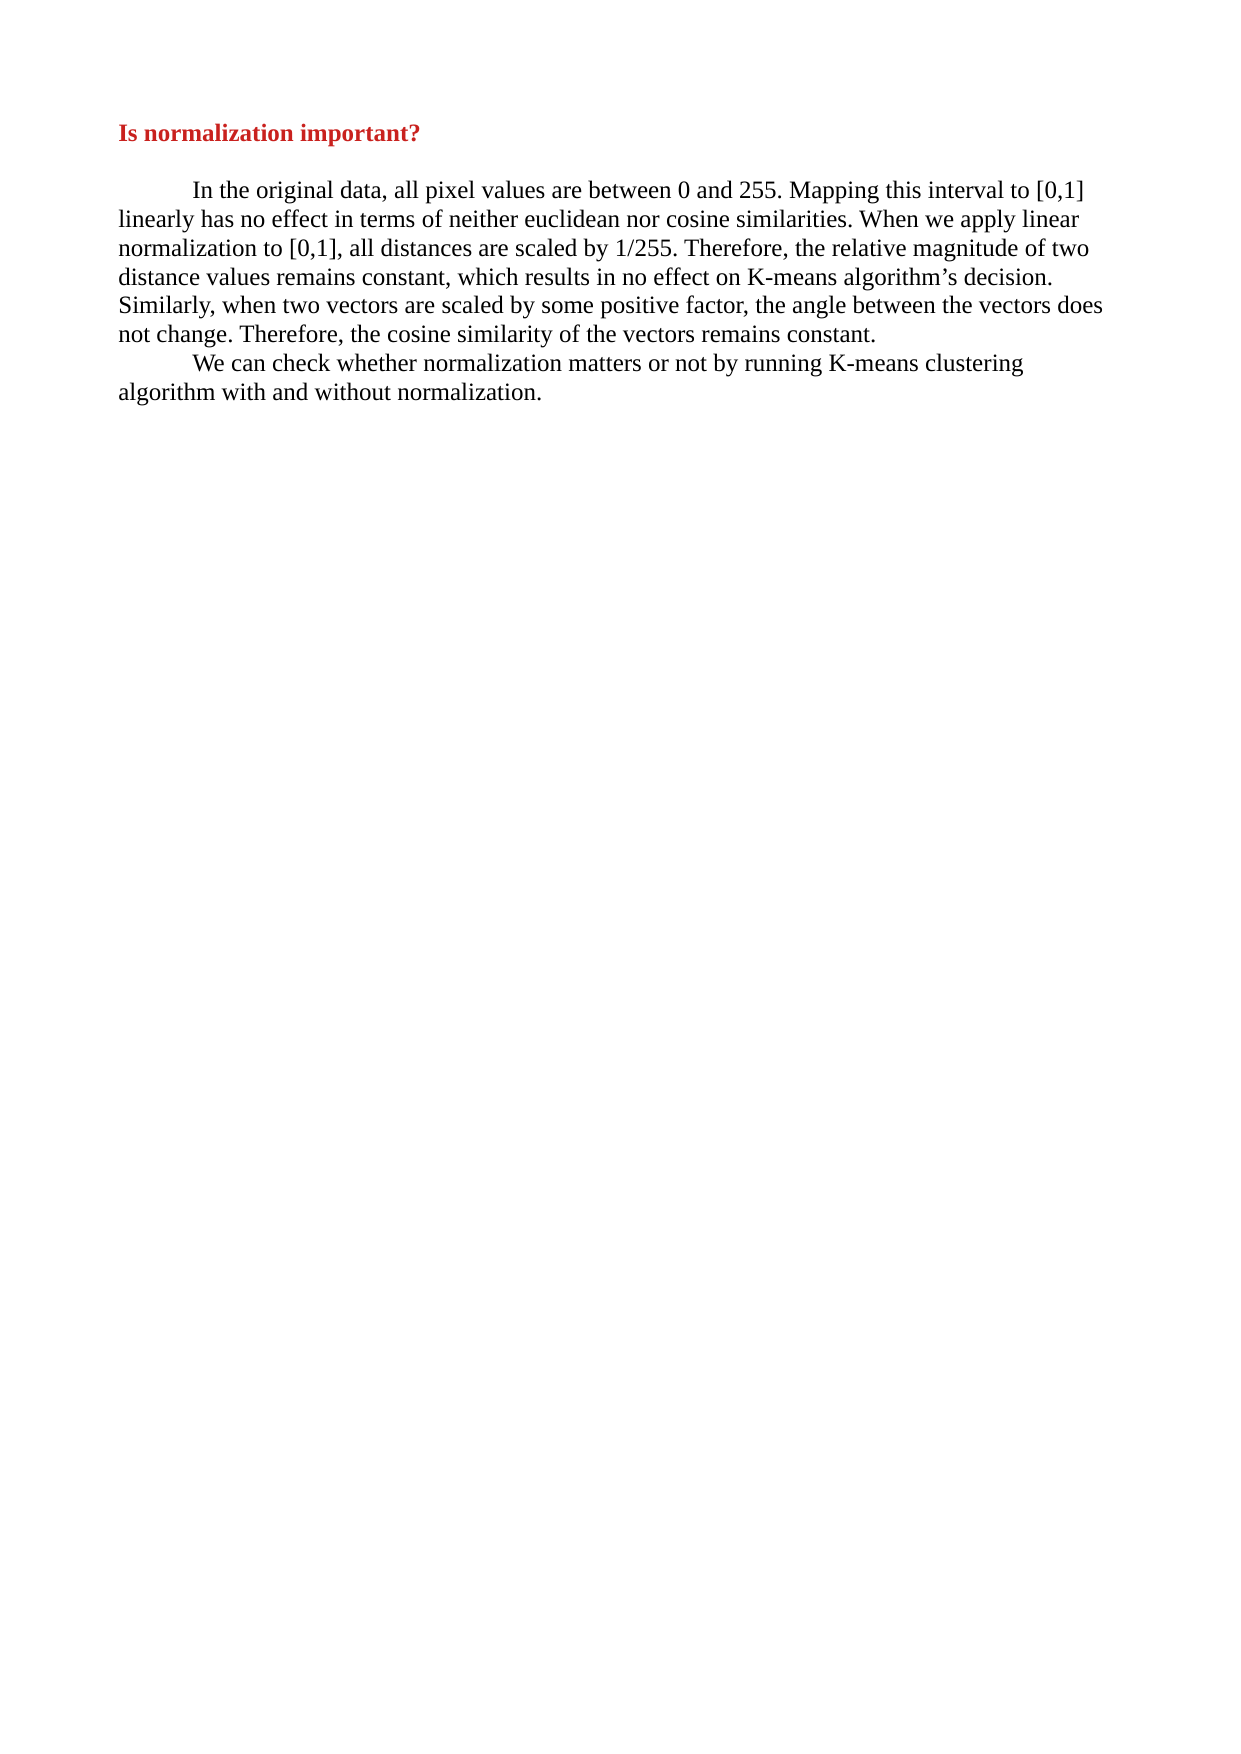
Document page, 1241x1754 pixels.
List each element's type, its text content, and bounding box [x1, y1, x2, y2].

text Is normalization important? [118, 118, 1122, 147]
text In the original data, all pixel values are between 0 and 255. Mapping this interval to [0,1] linearly has no effect in terms of neither euclidean nor cosine similarities. When we apply linear normalization to [0,1], all distances are scaled by 1/255. Therefore, the relative magnitude of two distance values remains constant, which results in no effect on K-means algorithm’s decision. Similarly, when two vectors are scaled by some positive factor, the angle between the vectors does not change. Therefore, the cosine similarity of the vectors remains constant. [118, 176, 1122, 348]
text We can check whether normalization matters or not by running K-means clustering algorithm with and without normalization. [118, 348, 1122, 406]
